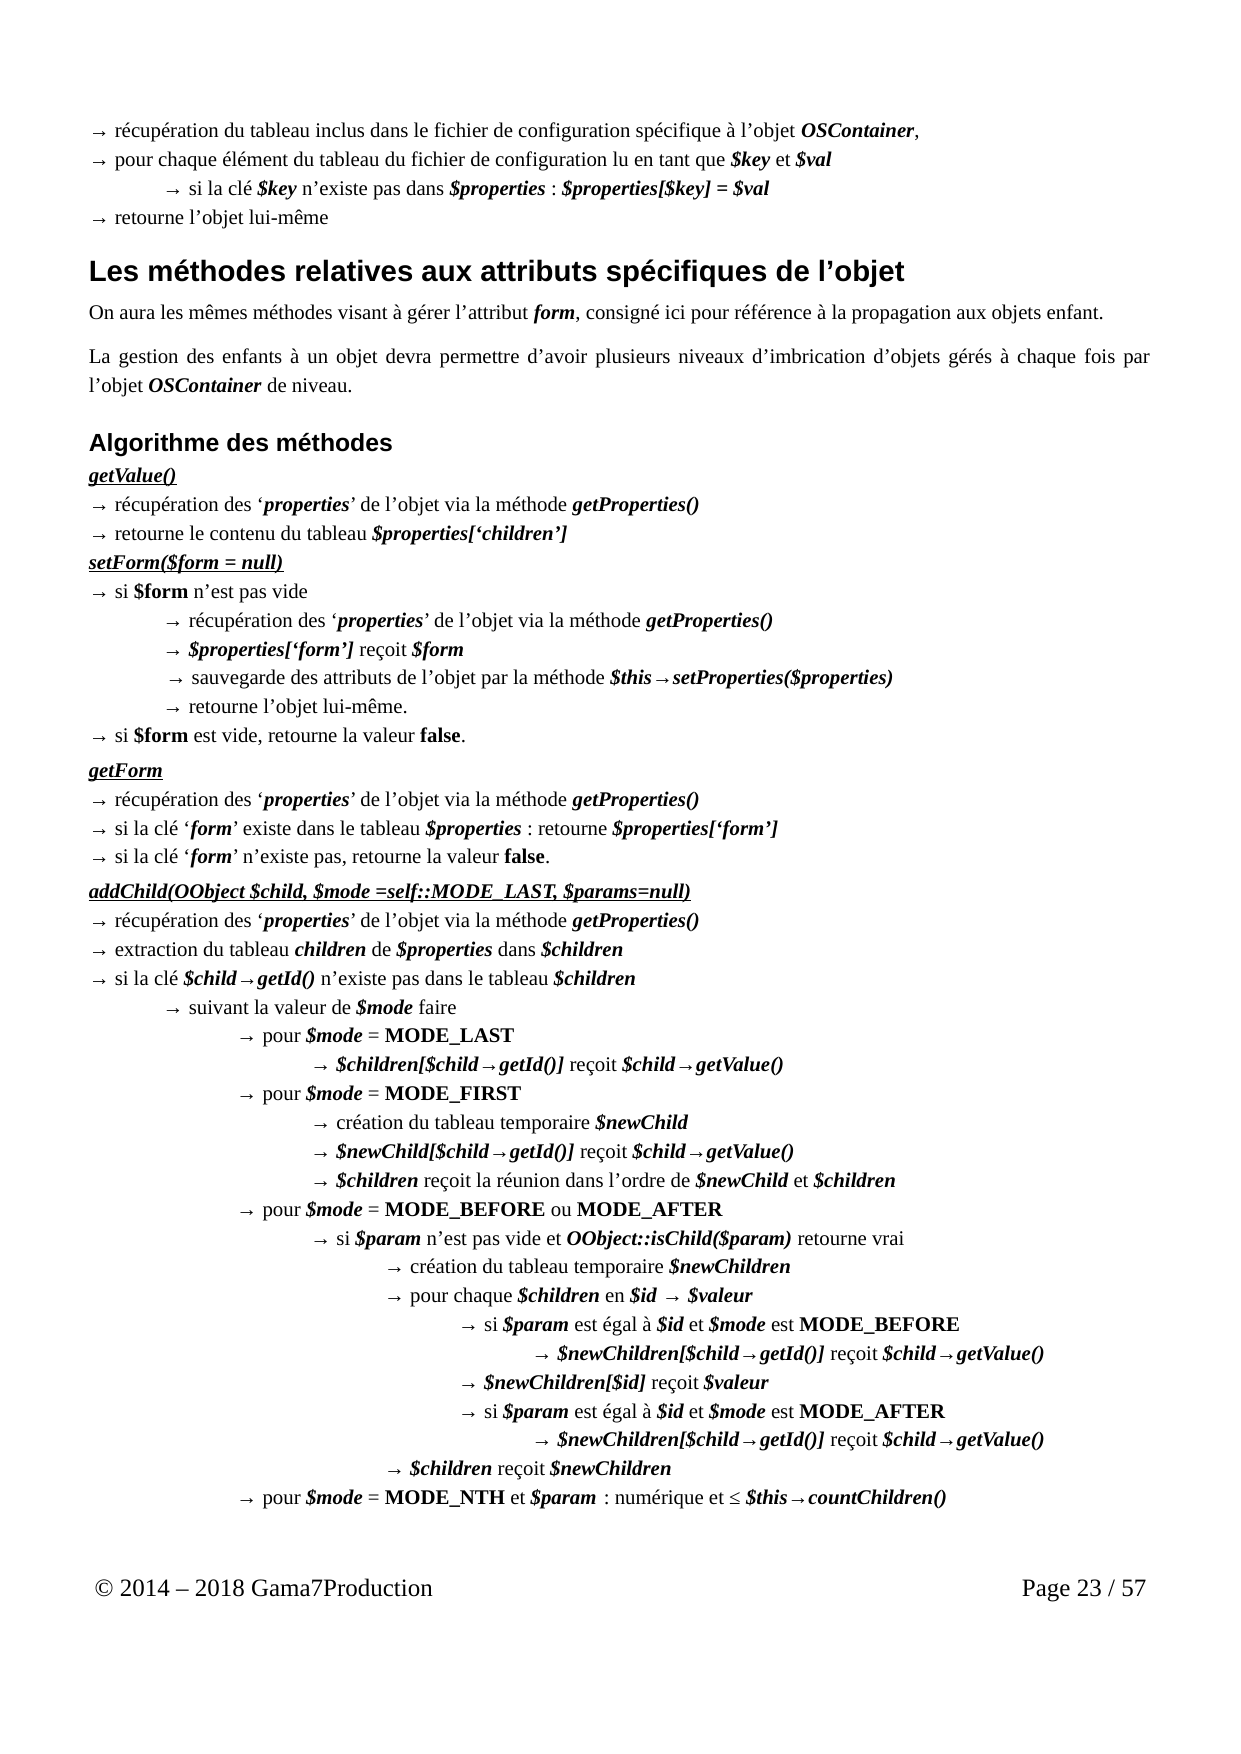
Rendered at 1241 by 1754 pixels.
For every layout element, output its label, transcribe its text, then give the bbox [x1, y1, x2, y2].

text → pour chaque élément du tableau du fichier de configuration lu en tant que $key et $val [88, 147, 1152, 171]
text → si $form n’est pas vide [88, 579, 1152, 603]
text → retourne l’objet lui-même. [88, 694, 1152, 718]
text → pour $mode = MODE_FIRST [88, 1081, 1152, 1105]
text → $newChild[$child→getId()] reçoit $child→getValue() [88, 1139, 1152, 1163]
text getValue() [88, 463, 1152, 487]
text → pour chaque $children en $id → $valeur [88, 1283, 1152, 1307]
text On aura les mêmes méthodes visant à gérer l’attribut form, consigné ici pour référence à la propagation aux objets enfant. [88, 300, 1152, 324]
text → $properties[‘form’] reçoit $form [88, 636, 1152, 661]
text → extraction du tableau children de $properties dans $children [88, 937, 1152, 961]
text → pour $mode = MODE_NTH et $param : numérique et ≤ $this→countChildren() [88, 1485, 1152, 1509]
text → $children[$child→getId()] reçoit $child→getValue() [88, 1052, 1152, 1076]
text → si $param est égal à $id et $mode est MODE_BEFORE [88, 1312, 1152, 1336]
text → sauvegarde des attributs de l’objet par la méthode $this→setProperties($properties) [165, 665, 1152, 689]
text addChild(OObject $child, $mode =self::MODE_LAST, $params=null) [88, 879, 1152, 903]
text → $newChildren[$child→getId()] reçoit $child→getValue() [531, 1427, 1152, 1451]
text → récupération des ‘properties’ de l’objet via la méthode getProperties() [88, 608, 1152, 632]
text → retourne le contenu du tableau $properties[‘children’] [88, 521, 1152, 545]
text → récupération du tableau inclus dans le fichier de configuration spécifique à l’objet OSContainer, [88, 118, 1152, 142]
text → $newChildren[$child→getId()] reçoit $child→getValue() [531, 1341, 1152, 1365]
text → si $form est vide, retourne la valeur false. [88, 723, 1152, 747]
text → si la clé $key n’existe pas dans $properties : $properties[$key] = $val [88, 176, 1152, 200]
text → récupération des ‘properties’ de l’objet via la méthode getProperties() [88, 787, 1152, 811]
subtitle Les méthodes relatives aux attributs spécifiques de l’objet [88, 254, 1152, 288]
text → si $param est égal à $id et $mode est MODE_AFTER [88, 1398, 1152, 1423]
text → récupération des ‘properties’ de l’objet via la méthode getProperties() [88, 908, 1152, 932]
text → pour $mode = MODE_LAST [88, 1023, 1152, 1047]
text → retourne l’objet lui-même [88, 205, 1152, 229]
text → création du tableau temporaire $newChild [88, 1110, 1152, 1134]
text → récupération des ‘properties’ de l’objet via la méthode getProperties() [88, 492, 1152, 516]
text → $children reçoit $newChildren [88, 1456, 1152, 1480]
text getForm [88, 758, 1152, 782]
text → si la clé ‘form’ n’existe pas, retourne la valeur false. [88, 844, 1152, 868]
text setForm($form = null) [88, 550, 1152, 574]
subtitle Algorithme des méthodes [88, 428, 1152, 457]
text → si $param n’est pas vide et OObject::isChild($param) retourne vrai [88, 1225, 1152, 1249]
text → $children reçoit la réunion dans l’ordre de $newChild et $children [88, 1168, 1152, 1192]
text La gestion des enfants à un objet devra permettre d’avoir plusieurs niveaux d’imbrication d’objets gérés à chaque fois par l’objet OSContainer de niveau. [88, 344, 1152, 397]
text → pour $mode = MODE_BEFORE ou MODE_AFTER [88, 1197, 1152, 1221]
text → $newChildren[$id] reçoit $valeur [88, 1370, 1152, 1394]
text → création du tableau temporaire $newChildren [88, 1254, 1152, 1278]
text → si la clé ‘form’ existe dans le tableau $properties : retourne $properties[‘form’] [88, 816, 1152, 839]
text → si la clé $child→getId() n’existe pas dans le tableau $children [88, 966, 1152, 990]
text → suivant la valeur de $mode faire [88, 994, 1152, 1019]
